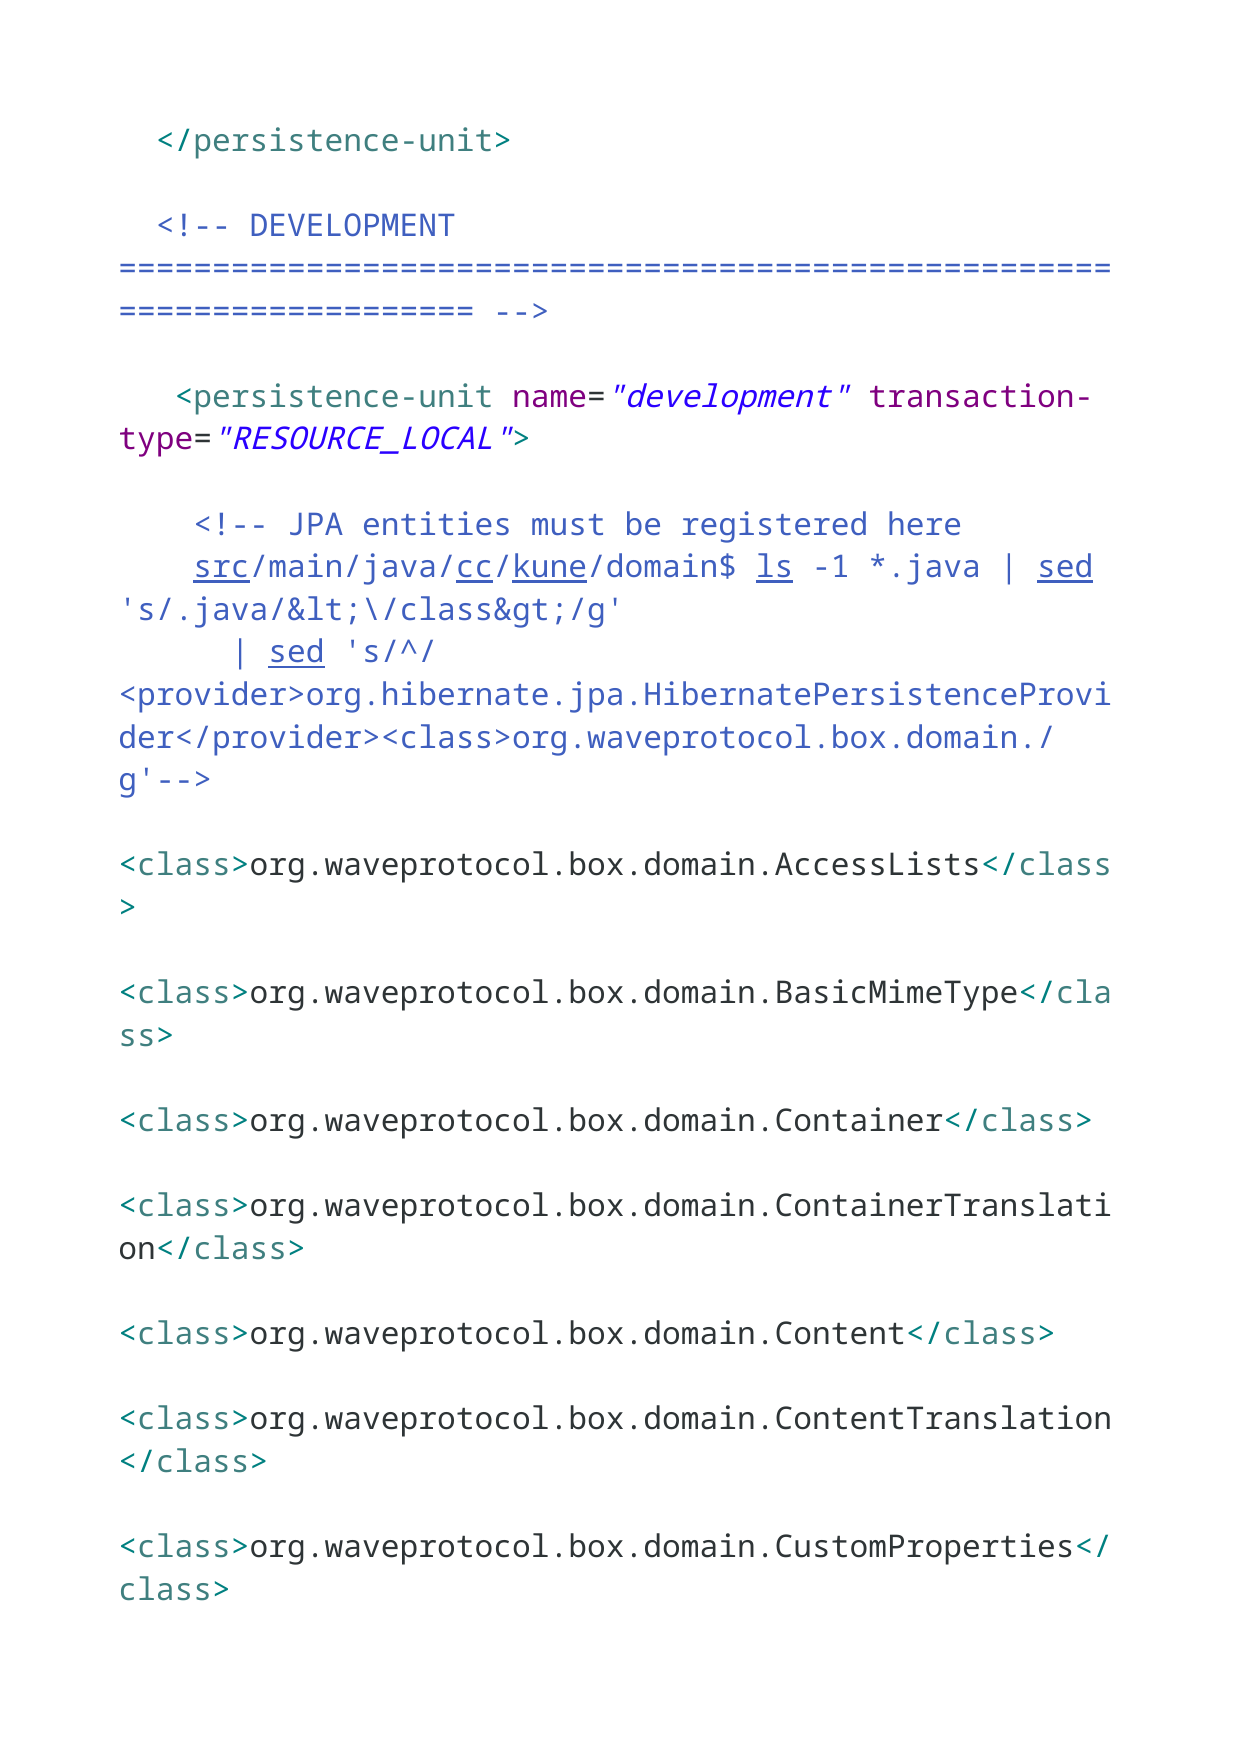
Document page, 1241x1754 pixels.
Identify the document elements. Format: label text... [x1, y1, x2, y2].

text <class>org.waveprotocol.box.domain.ContentTranslation</class> [118, 1354, 1122, 1481]
text <persistence-unit name="development" transaction-type="RESOURCE_LOCAL"> [118, 374, 1122, 459]
text <class>org.waveprotocol.box.domain.BasicMimeType</class> [118, 928, 1122, 1055]
text <!-- JPA entities must be registered here [118, 502, 1122, 544]
text src/main/java/cc/kune/domain$ ls -1 *.java | sed 's/.java/&lt;\/class&gt;/g' [118, 544, 1122, 629]
text <class>org.waveprotocol.box.domain.Content</class> [118, 1268, 1122, 1354]
text | sed 's/^/ <provider>org.hibernate.jpa.HibernatePersistenceProvider</provider><class>org.waveprotocol.box.domain./g'--> [118, 629, 1122, 800]
text <class>org.waveprotocol.box.domain.CustomProperties</class> [118, 1481, 1122, 1609]
text <class>org.waveprotocol.box.domain.ContainerTranslation</class> [118, 1141, 1122, 1268]
text <class>org.waveprotocol.box.domain.Container</class> [118, 1055, 1122, 1141]
text </persistence-unit> [118, 118, 1122, 161]
text <!-- DEVELOPMENT ======================================================================== --> [118, 203, 1122, 331]
text <class>org.waveprotocol.box.domain.AccessLists</class> [118, 800, 1122, 928]
